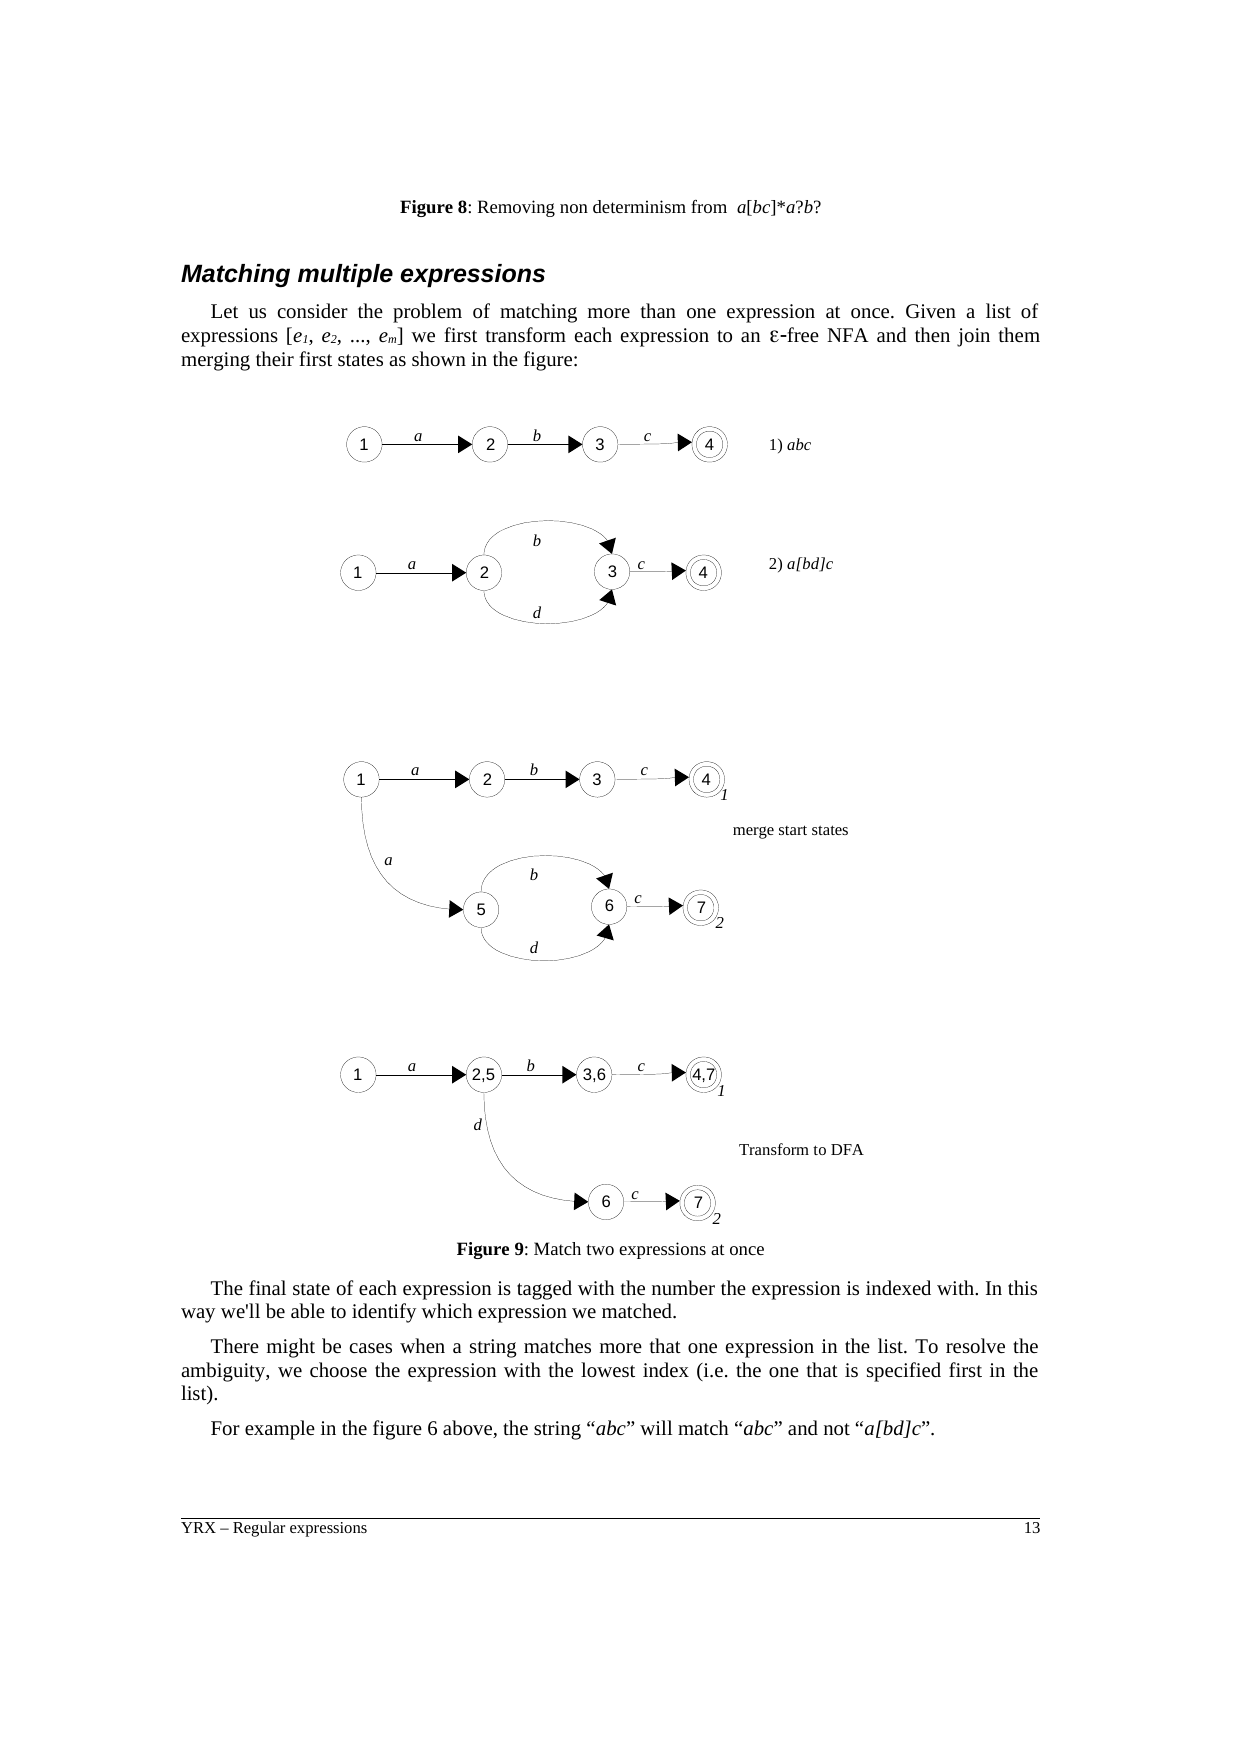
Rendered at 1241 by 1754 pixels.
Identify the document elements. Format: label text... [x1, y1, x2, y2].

text For example in the figure 6 above, the string “abc” will match “abc” and not “a[bd]c”. [181, 1417, 1040, 1440]
text There might be cases when a string matches more that one expression in the list. To resolve the ambiguity, we choose the expression with the lowest index (i.e. the one that is specified first in the list). [181, 1335, 1040, 1405]
subtitle Matching multiple expressions [181, 260, 1040, 288]
text Figure 8: Removing non determinism from a[bc]*a?b? [181, 196, 1040, 217]
text Figure 9: Match two expressions at once [181, 419, 1040, 1259]
text The final state of each expression is tagged with the number the expression is indexed with. In this way we'll be able to identify which expression we matched. [181, 1277, 1040, 1323]
text Let us consider the problem of matching more than one expression at once. Given a list of expressions [e1, e2, ..., em] we first transform each expression to an e-free NFA and then join them merging their first states as shown in the figure: [181, 300, 1040, 371]
